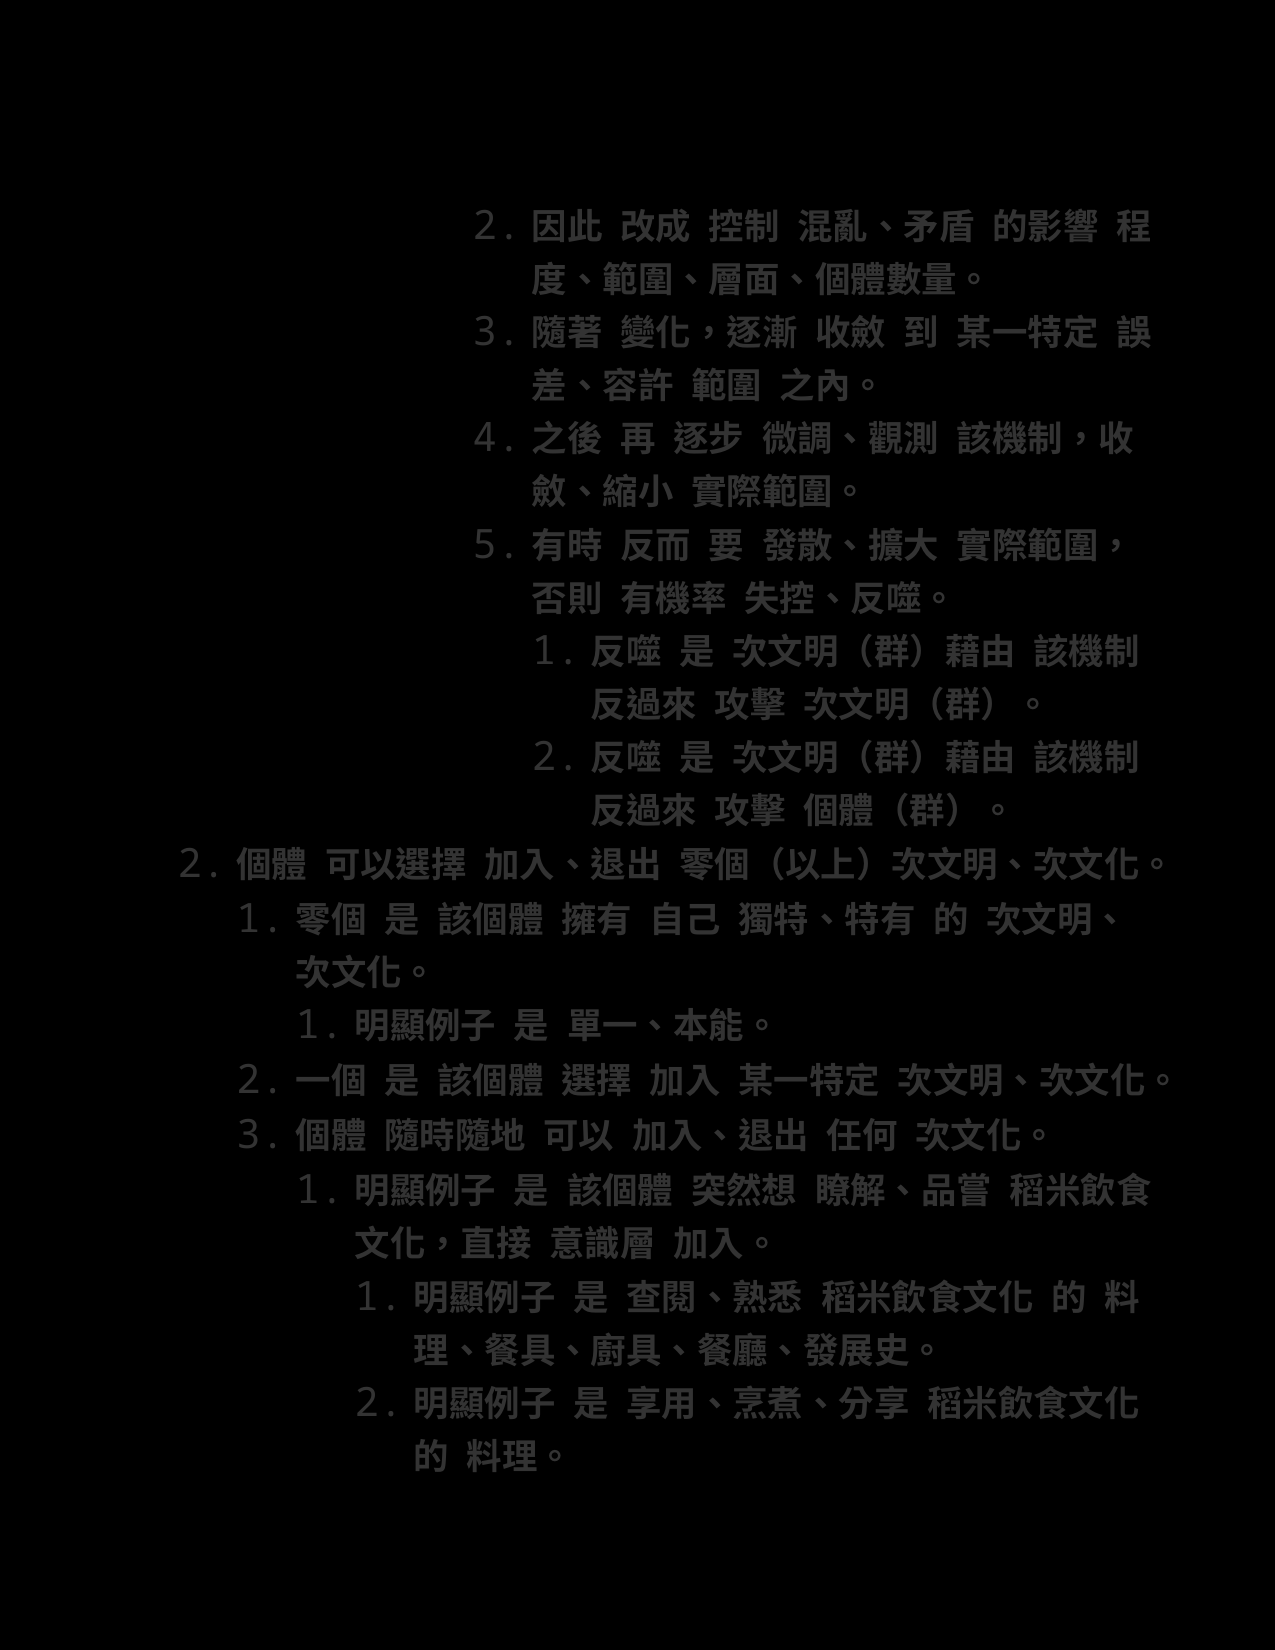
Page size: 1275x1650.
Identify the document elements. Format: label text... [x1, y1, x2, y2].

list 有時 反而 要 發散、擴大 實際範圍，否則 有機率 失控、反噬。 [472, 515, 1157, 621]
list 個體 可以選擇 加入、退出 零個（以上）次文明、次文化。 [177, 834, 1157, 889]
list 一個 是 該個體 選擇 加入 某一特定 次文明、次文化。 [236, 1051, 1157, 1106]
list 因此 改成 控制 混亂、矛盾 的影響 程度、範圍、層面、個體數量。 [472, 196, 1157, 302]
list 零個 是 該個體 擁有 自己 獨特、特有 的 次文明、次文化。 [236, 889, 1157, 995]
list 明顯例子 是 查閱、熟悉 稻米飲食文化 的 料理、餐具、廚具、餐廳、發展史。 [354, 1267, 1157, 1373]
list 反噬 是 次文明（群）藉由 該機制 反過來 攻擊 個體（群）。 [532, 728, 1157, 834]
list 隨著 變化，逐漸 收斂 到 某一特定 誤差、容許 範圍 之內。 [472, 302, 1157, 408]
list 明顯例子 是 該個體 突然想 瞭解、品嘗 稻米飲食文化，直接 意識層 加入。 [295, 1161, 1157, 1267]
list 個體 隨時隨地 可以 加入、退出 任何 次文化。 [236, 1106, 1157, 1161]
list 明顯例子 是 單一、本能。 [295, 995, 1157, 1051]
list 明顯例子 是 享用、烹煮、分享 稻米飲食文化 的 料理。 [354, 1373, 1157, 1480]
list 之後 再 逐步 微調、觀測 該機制，收斂、縮小 實際範圍。 [472, 408, 1157, 515]
list 反噬 是 次文明（群）藉由 該機制 反過來 攻擊 次文明（群）。 [532, 621, 1157, 728]
